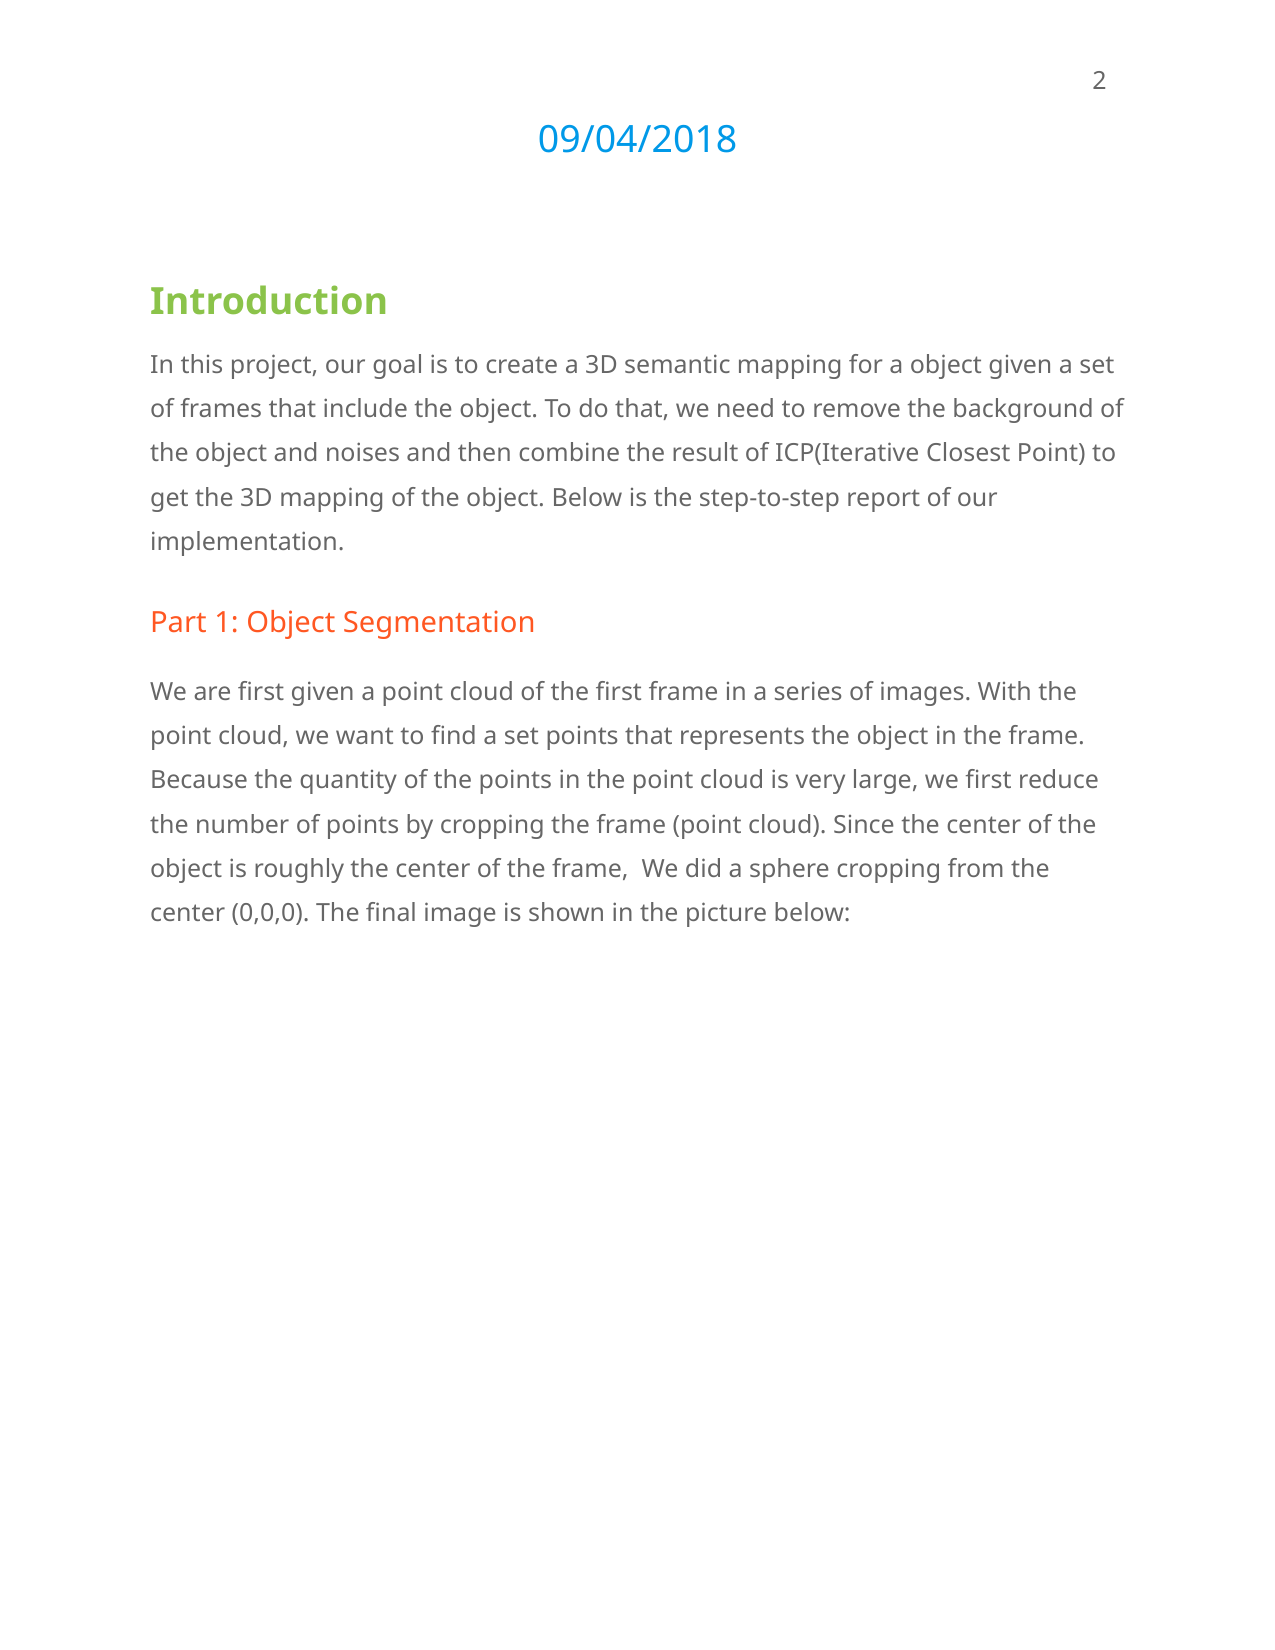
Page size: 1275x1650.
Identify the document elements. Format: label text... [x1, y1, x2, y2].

text In this project, our goal is to create a 3D semantic mapping for a object given a set of frames that include the object. To do that, we need to remove the background of the object and noises and then combine the result of ICP(Iterative Closest Point) to get the 3D mapping of the object. Below is the step-to-step report of our implementation. [150, 346, 1125, 557]
subtitle Part 1: Object Segmentation [150, 601, 1125, 641]
subtitle Introduction [150, 274, 1125, 326]
text We are first given a point cloud of the first frame in a series of images. With the point cloud, we want to find a set points that represents the object in the frame. Because the quantity of the points in the point cloud is very large, we first reduce the number of points by cropping the frame (point cloud). Since the center of the object is roughly the center of the frame, We did a sphere cropping from the center (0,0,0). The final image is shown in the picture below: [150, 673, 1125, 929]
text 09/04/2018 [150, 112, 1125, 163]
